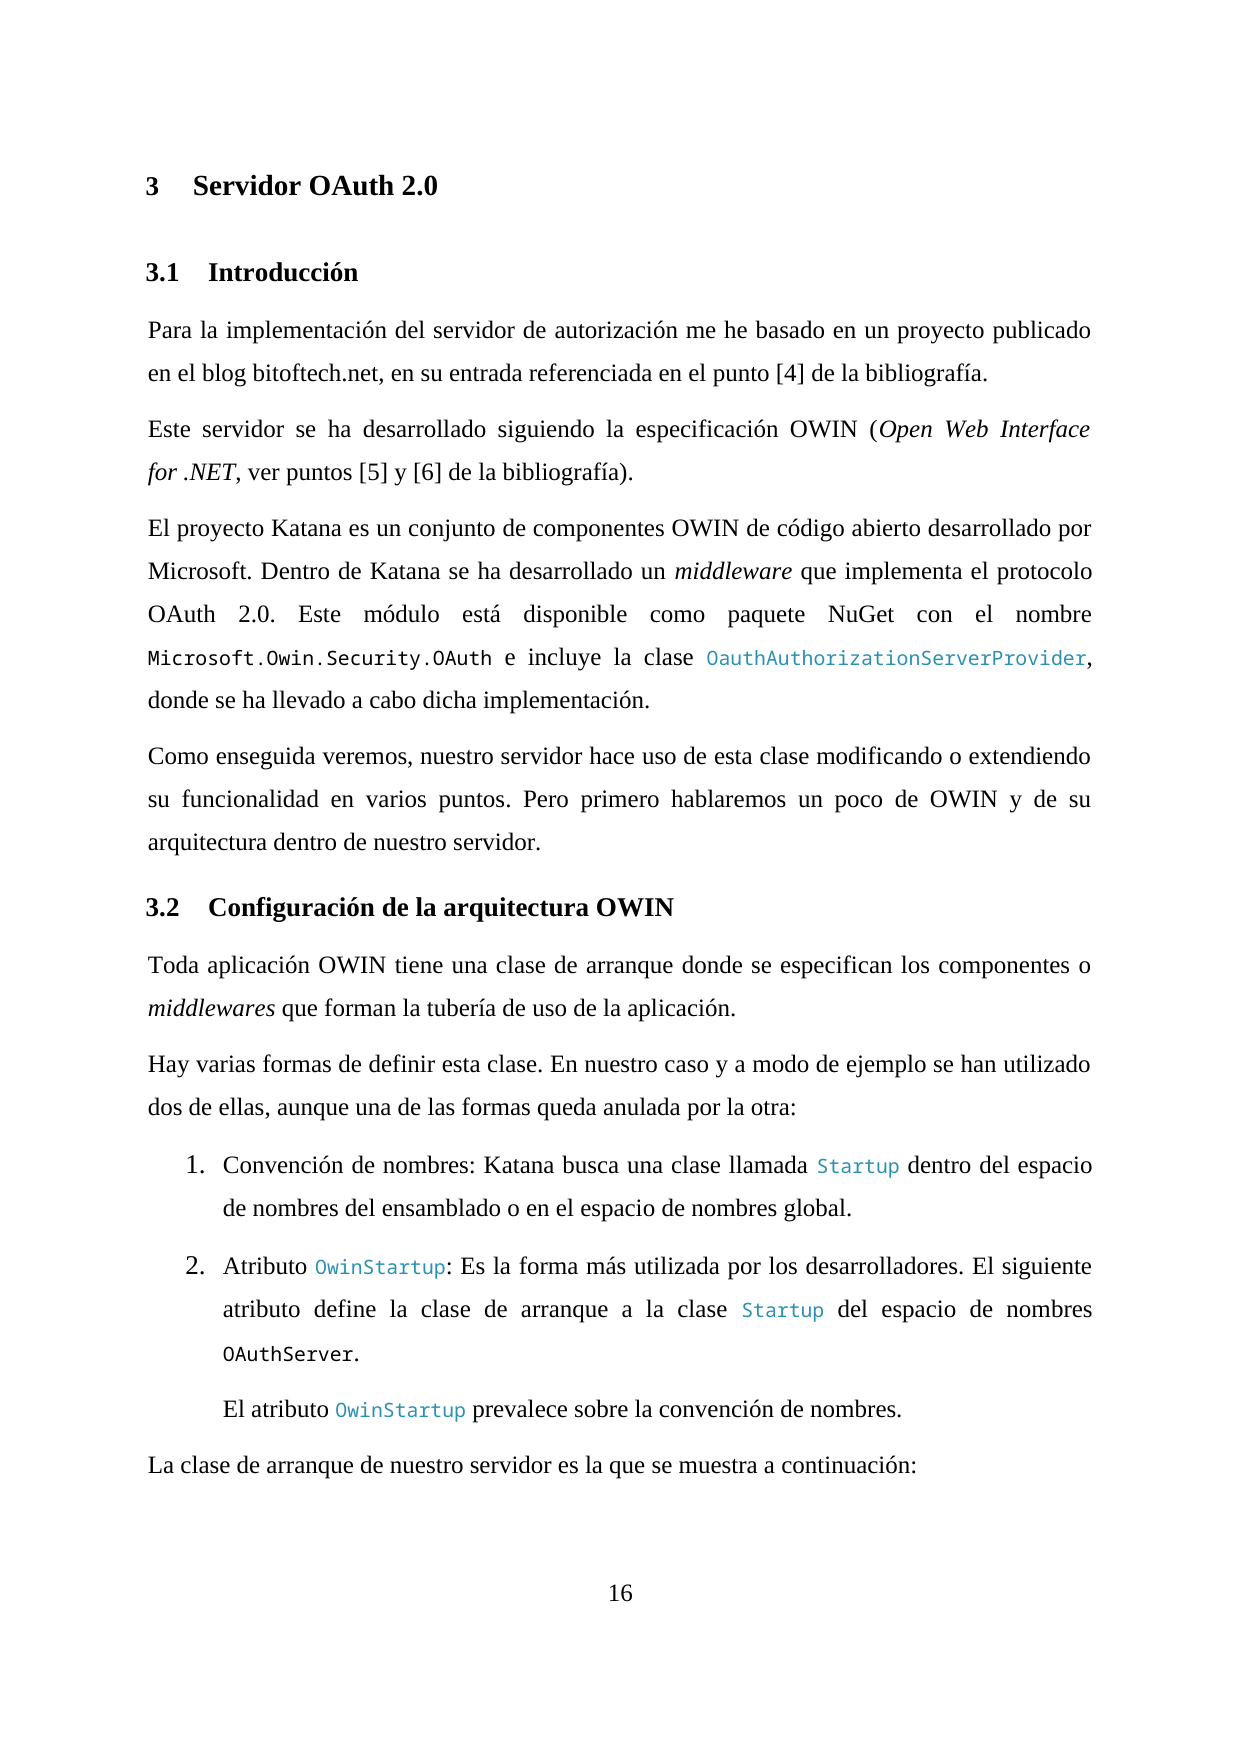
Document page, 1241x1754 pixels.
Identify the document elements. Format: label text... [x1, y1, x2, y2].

subtitle Introducción [139, 256, 1093, 287]
list Atributo OwinStartup: Es la forma más utilizada por los desarrolladores. El siguiente atributo define la clase de arranque a la clase Startup del espacio de nombres OAuthServer. [185, 1249, 1093, 1367]
text El proyecto Katana es un conjunto de componentes OWIN de código abierto desarrollado por Microsoft. Dentro de Katana se ha desarrollado un middleware que implementa el protocolo OAuth 2.0. Este módulo está disponible como paquete NuGet con el nombre Microsoft.Owin.Security.OAuth e incluye la clase OauthAuthorizationServerProvider, donde se ha llevado a cabo dicha implementación. [148, 513, 1093, 714]
text La clase de arranque de nuestro servidor es la que se muestra a continuación: [148, 1450, 1093, 1479]
subtitle Configuración de la arquitectura OWIN [139, 891, 1093, 922]
subtitle Servidor OAuth 2.0 [139, 168, 1093, 202]
text Toda aplicación OWIN tiene una clase de arranque donde se especifican los componentes o middlewares que forman la tubería de uso de la aplicación. [148, 950, 1093, 1022]
text Como enseguida veremos, nuestro servidor hace uso de esta clase modificando o extendiendo su funcionalidad en varios puntos. Pero primero hablaremos un poco de OWIN y de su arquitectura dentro de nuestro servidor. [148, 741, 1093, 856]
text Para la implementación del servidor de autorización me he basado en un proyecto publicado en el blog bitoftech.net, en su entrada referenciada en el punto [4] de la bibliografía. [148, 315, 1093, 387]
text Este servidor se ha desarrollado siguiendo la especificación OWIN (Open Web Interface for .NET, ver puntos [5] y [6] de la bibliografía). [148, 414, 1093, 486]
text Hay varias formas de definir esta clase. En nuestro caso y a modo de ejemplo se han utilizado dos de ellas, aunque una de las formas queda anulada por la otra: [148, 1049, 1093, 1121]
list El atributo OwinStartup prevalece sobre la convención de nombres. [185, 1394, 1093, 1423]
list Convención de nombres: Katana busca una clase llamada Startup dentro del espacio de nombres del ensamblado o en el espacio de nombres global. [185, 1148, 1093, 1222]
